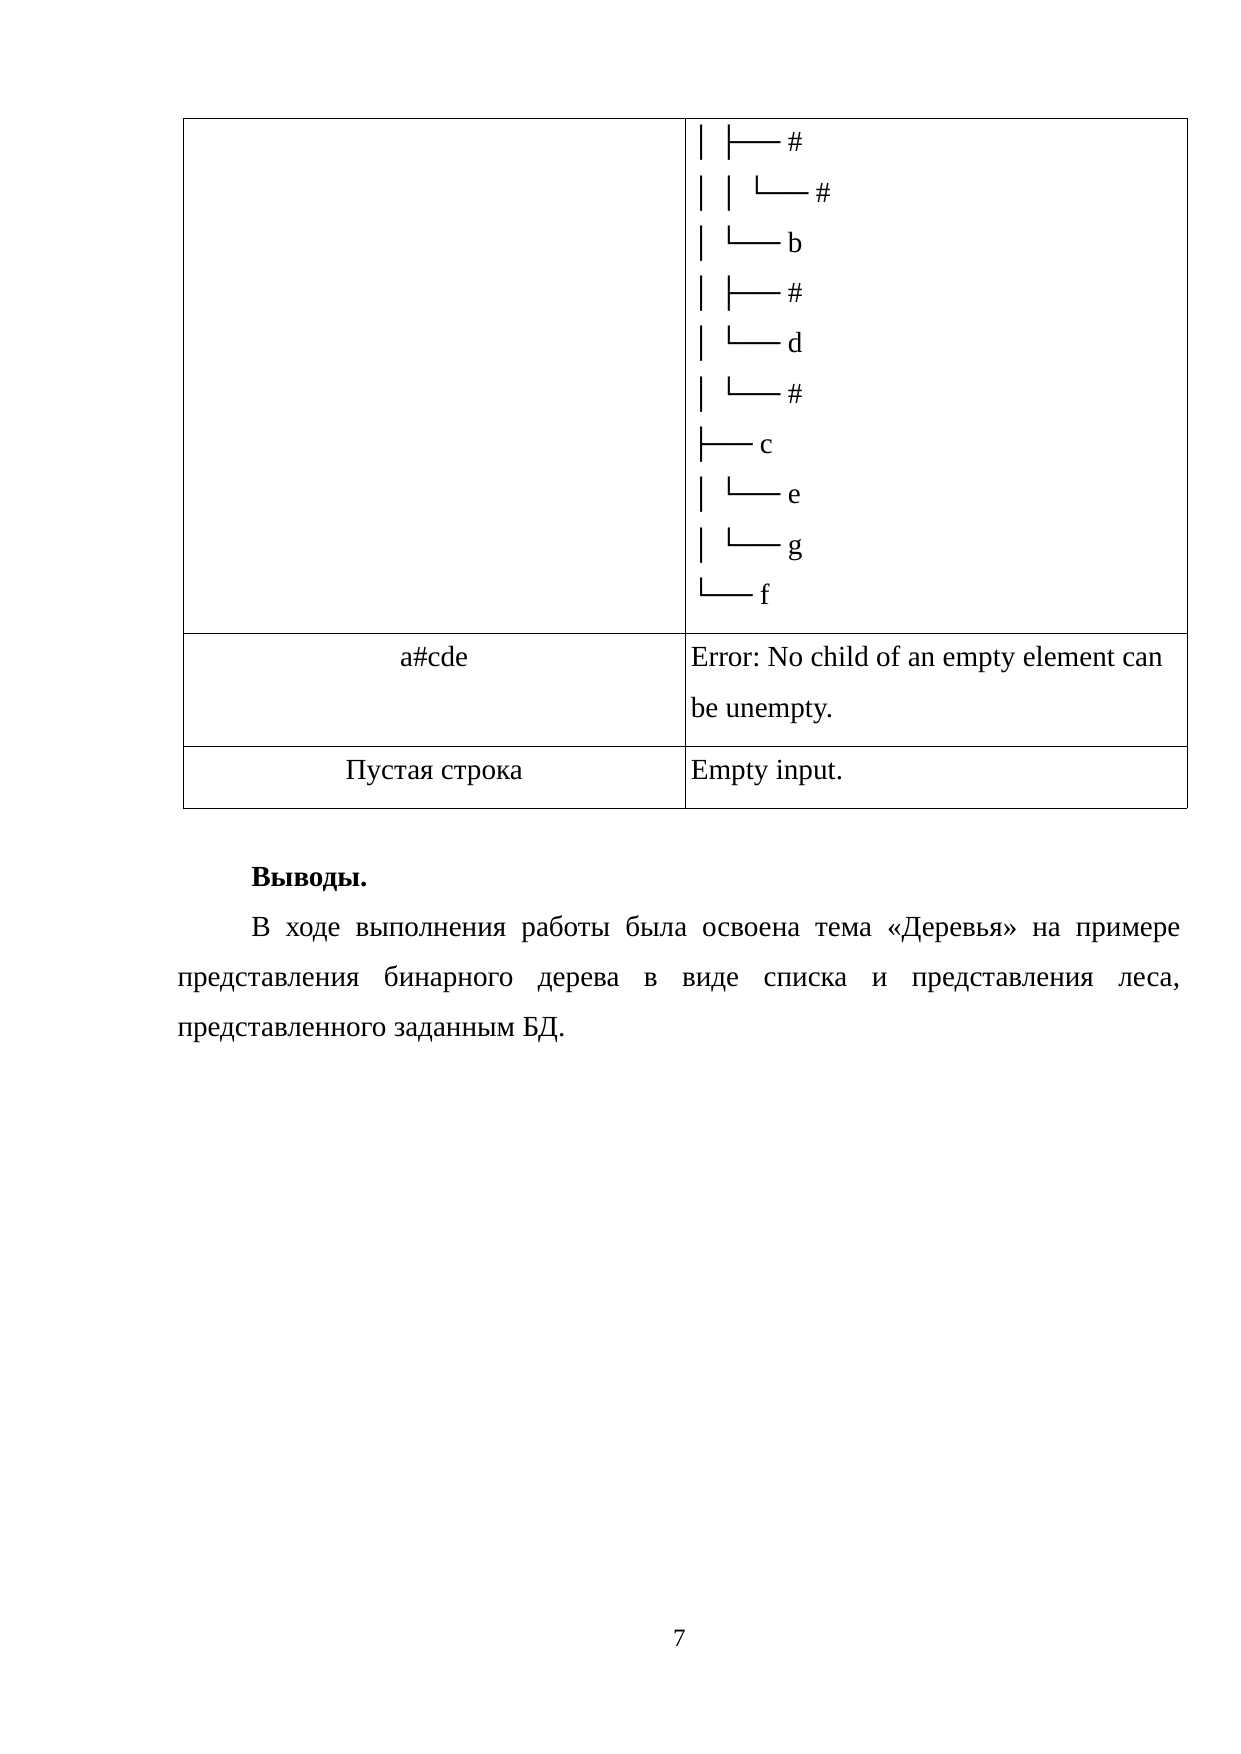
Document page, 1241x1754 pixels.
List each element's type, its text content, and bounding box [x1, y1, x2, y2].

text В ходе выполнения работы была освоена тема «Деревья» на примере представления бинарного дерева в виде списка и представления леса, представленного заданным БД. [177, 909, 1181, 1043]
table_cell [184, 119, 685, 633]
table_cell a#cde [184, 634, 685, 746]
table_cell Error: No child of an empty element can be unempty. [686, 634, 1187, 746]
table_cell │ ├── # │ │ └── # │ └── b │ ├── # │ └── d │ └── # ├── c │ └── e │ └── g └── f [686, 119, 1187, 633]
table_cell Пустая строка [184, 747, 685, 808]
text Выводы. [177, 859, 1181, 892]
table_cell Empty input. [686, 747, 1187, 808]
